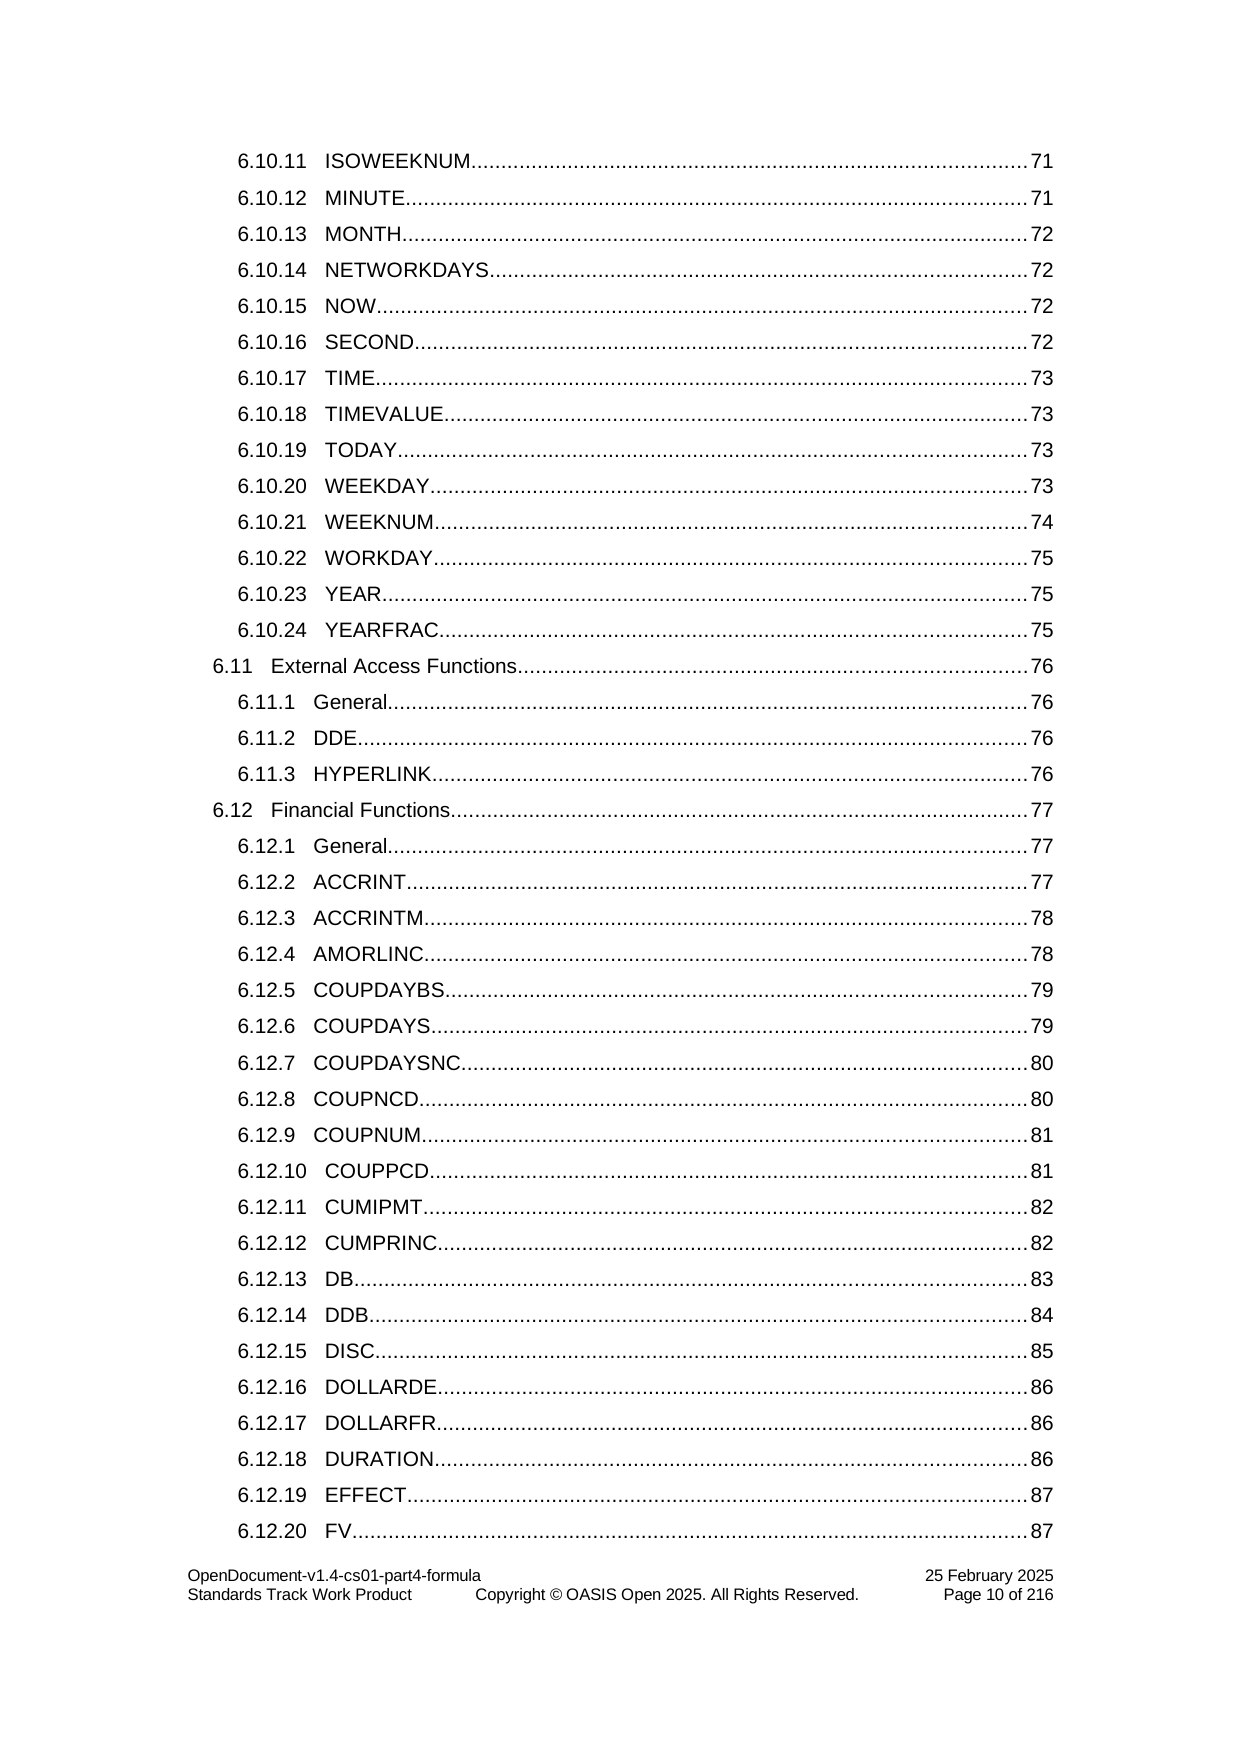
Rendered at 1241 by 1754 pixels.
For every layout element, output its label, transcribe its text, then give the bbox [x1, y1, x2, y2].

text 6.10.20 WEEKDAY 73 [237, 474, 1053, 498]
text 6.10.12 MINUTE 71 [237, 186, 1053, 209]
text 6.11.1 General 76 [237, 691, 1053, 714]
text 6.10.21 WEEKNUM 74 [237, 510, 1053, 534]
text 6.11 External Access Functions 76 [212, 654, 1053, 678]
text 6.12.19 EFFECT 87 [237, 1483, 1053, 1507]
text 6.12 Financial Functions 77 [212, 799, 1053, 822]
text 6.10.24 YEARFRAC 75 [237, 618, 1053, 642]
text 6.11.2 DDE 76 [237, 727, 1053, 750]
text 6.12.10 COUPPCD 81 [237, 1159, 1053, 1183]
text 6.12.9 COUPNUM 81 [237, 1123, 1053, 1147]
text 6.10.16 SECOND 72 [237, 330, 1053, 354]
text 6.12.2 ACCRINT 77 [237, 871, 1053, 894]
text 6.10.22 WORKDAY 75 [237, 546, 1053, 570]
text 6.12.20 FV 87 [237, 1519, 1053, 1543]
text 6.12.1 General 77 [237, 835, 1053, 858]
text 6.12.18 DURATION 86 [237, 1447, 1053, 1471]
text 6.10.14 NETWORKDAYS 72 [237, 258, 1053, 282]
text 6.10.23 YEAR 75 [237, 582, 1053, 606]
text 6.10.11 ISOWEEKNUM 71 [237, 150, 1053, 173]
text 6.12.6 COUPDAYS 79 [237, 1015, 1053, 1038]
text 6.12.3 ACCRINTM 78 [237, 907, 1053, 930]
text 6.12.17 DOLLARFR 86 [237, 1411, 1053, 1435]
text 6.12.4 AMORLINC 78 [237, 943, 1053, 966]
text 6.12.5 COUPDAYBS 79 [237, 979, 1053, 1002]
text 6.12.12 CUMPRINC 82 [237, 1231, 1053, 1255]
text 6.12.14 DDB 84 [237, 1303, 1053, 1327]
text 6.12.13 DB 83 [237, 1267, 1053, 1291]
text 6.10.19 TODAY 73 [237, 438, 1053, 462]
text 6.12.15 DISC 85 [237, 1339, 1053, 1363]
text 6.12.7 COUPDAYSNC 80 [237, 1051, 1053, 1074]
text 6.12.8 COUPNCD 80 [237, 1087, 1053, 1111]
text 6.10.15 NOW 72 [237, 294, 1053, 318]
text 6.12.11 CUMIPMT 82 [237, 1195, 1053, 1219]
text 6.12.16 DOLLARDE 86 [237, 1375, 1053, 1399]
text 6.10.18 TIMEVALUE 73 [237, 402, 1053, 426]
text 6.11.3 HYPERLINK 76 [237, 763, 1053, 786]
text 6.10.17 TIME 73 [237, 366, 1053, 390]
text 6.10.13 MONTH 72 [237, 222, 1053, 246]
